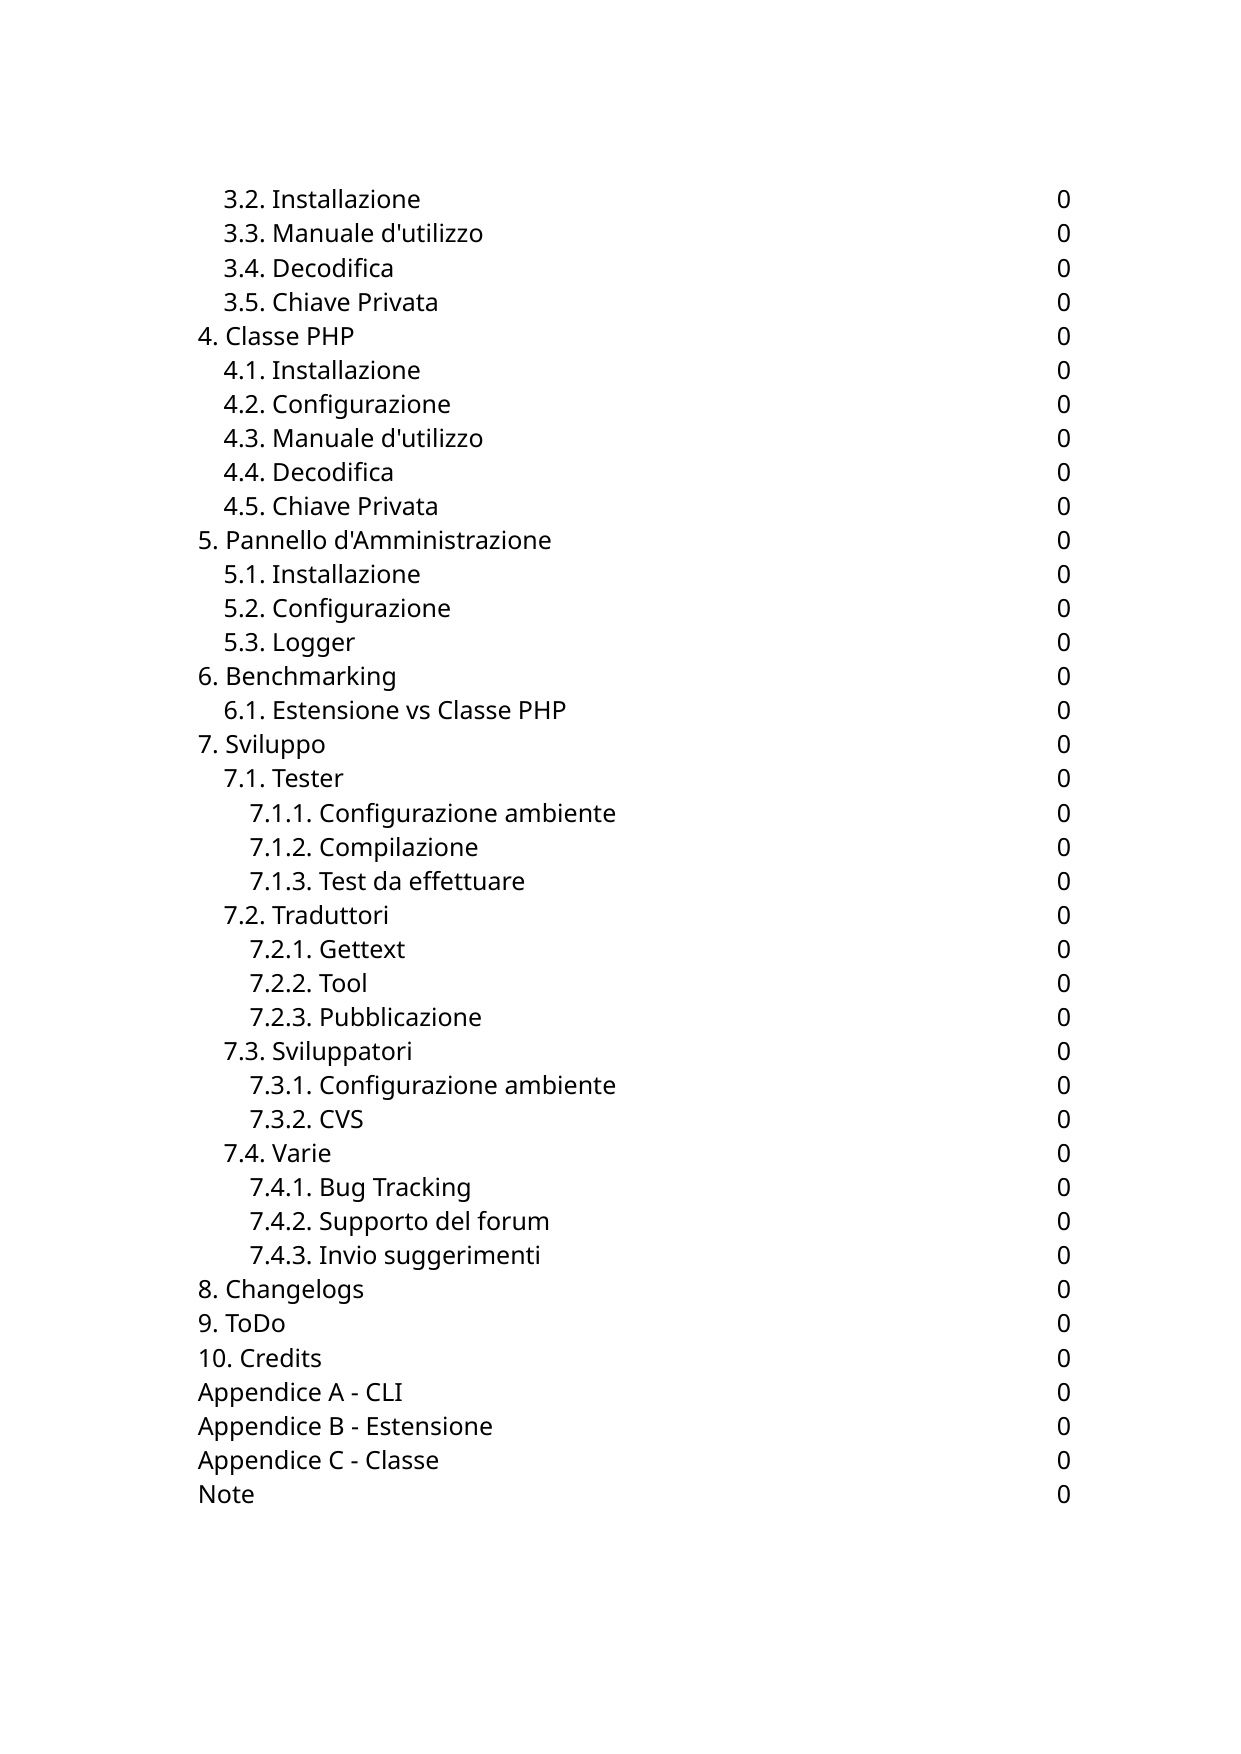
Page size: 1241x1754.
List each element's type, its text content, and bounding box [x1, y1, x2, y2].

table_header 0 0 0 0 0 0 0 0 0 0 0 0 0 0 0 0 0 0 0 0 0 0 0 0 0 0 0 0 0 0 0 0 0 0 0 0 0 0 0 [1051, 176, 1122, 1516]
table_header 3.2. Installazione 3.3. Manuale d'utilizzo 3.4. Decodifica 3.5. Chiave Privata 4. Classe PHP 4.1. Installazione 4.2. Configurazione 4.3. Manuale d'utilizzo 4.4. Decodifica 4.5. Chiave Privata 5. Pannello d'Amministrazione 5.1. Installazione 5.2. Configurazione 5.3. Logger 6. Benchmarking 6.1. Estensione vs Classe PHP 7. Sviluppo 7.1. Tester 7.1.1. Configurazione ambiente 7.1.2. Compilazione 7.1.3. Test da effettuare 7.2. Traduttori 7.2.1. Gettext 7.2.2. Tool 7.2.3. Pubblicazione 7.3. Sviluppatori 7.3.1. Configurazione ambiente 7.3.2. CVS 7.4. Varie 7.4.1. Bug Tracking 7.4.2. Supporto del forum 7.4.3. Invio suggerimenti 8. Changelogs 9. ToDo 10. Credits Appendice A - CLI Appendice B - Estensione Appendice C - Classe Note [118, 176, 1051, 1516]
